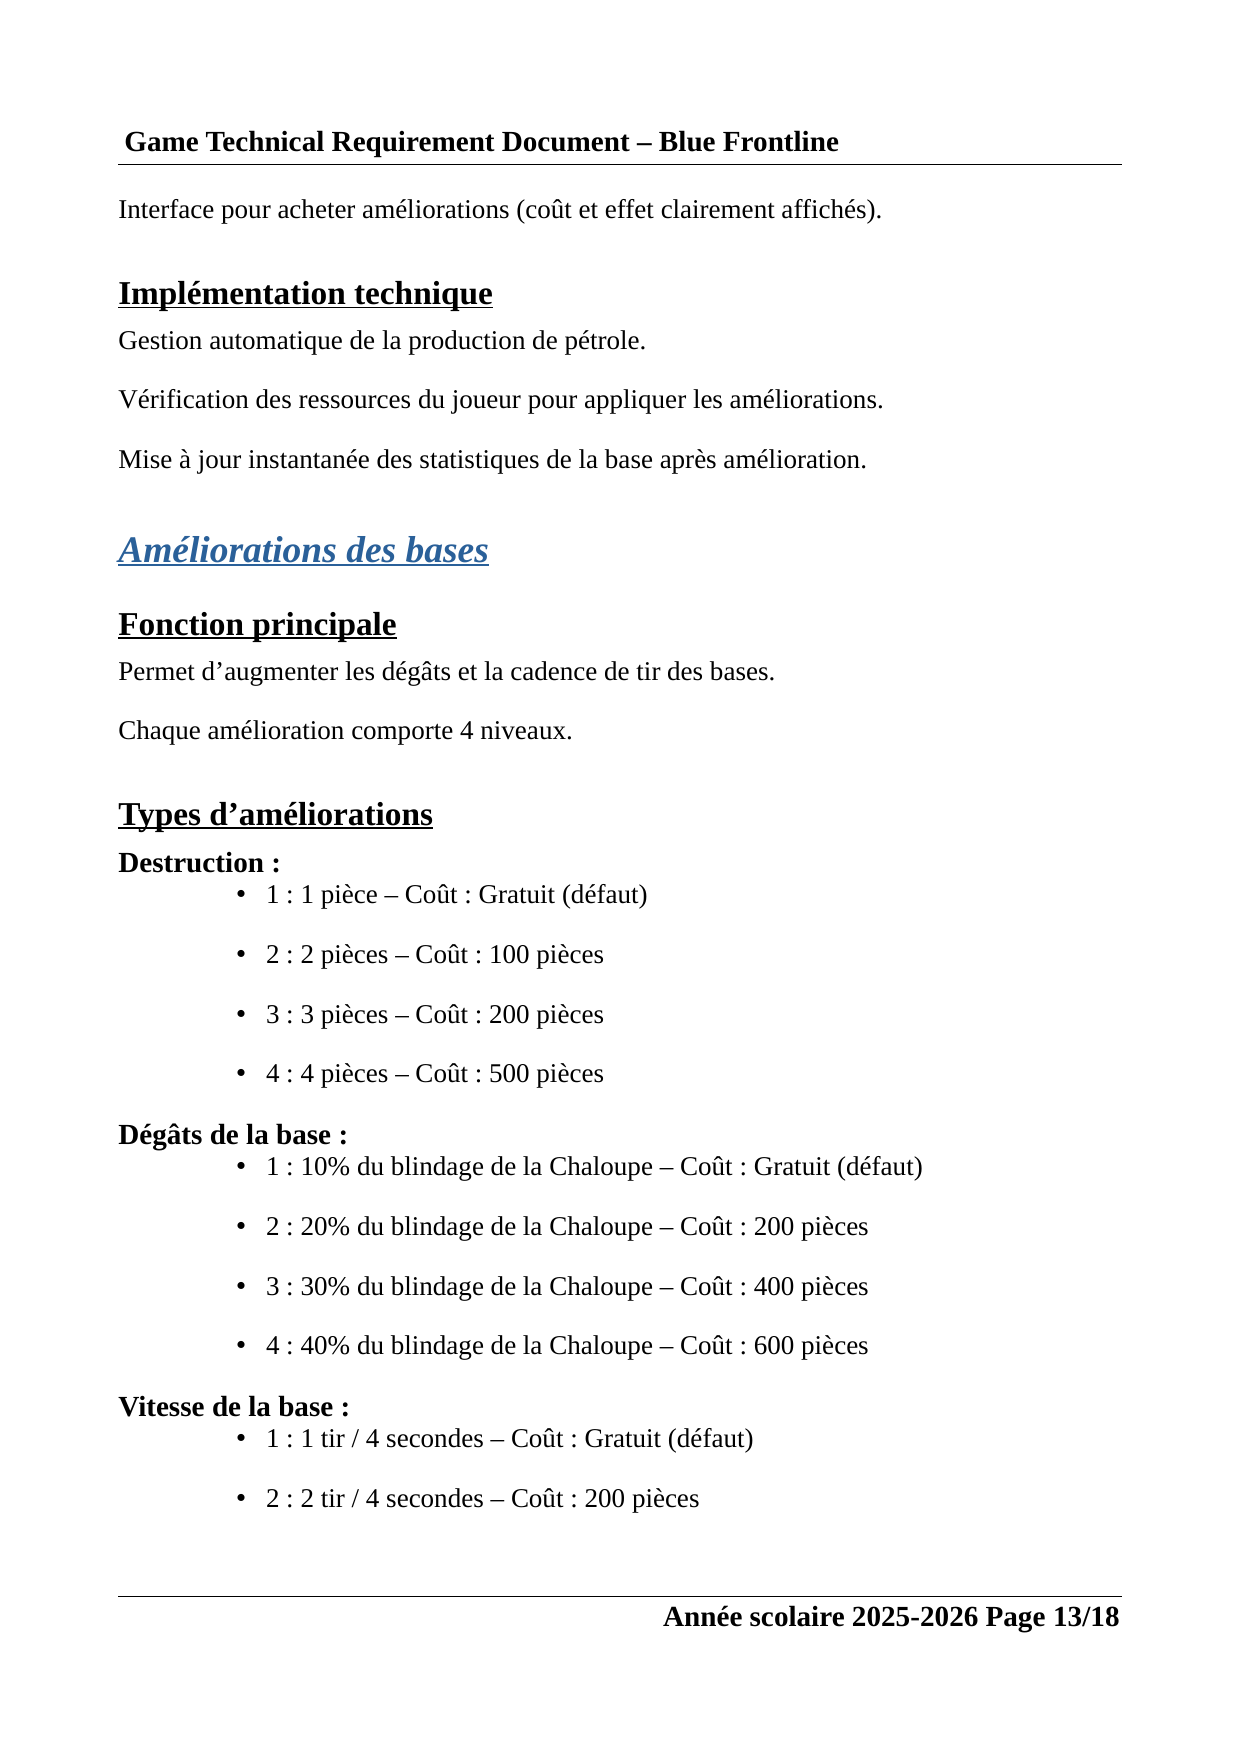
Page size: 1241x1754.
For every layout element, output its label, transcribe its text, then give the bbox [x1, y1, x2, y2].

list 3 : 30% du blindage de la Chaloupe – Coût : 400 pièces [236, 1269, 1122, 1301]
list 3 : 3 pièces – Coût : 200 pièces [236, 998, 1122, 1029]
text Vitesse de la base : [118, 1389, 1122, 1422]
subtitle Implémentation technique [118, 273, 1122, 312]
text Gestion automatique de la production de pétrole. [118, 324, 1122, 355]
list 2 : 20% du blindage de la Chaloupe – Coût : 200 pièces [236, 1210, 1122, 1241]
text Destruction : [118, 845, 1122, 878]
list 1 : 1 pièce – Coût : Gratuit (défaut) [236, 878, 1122, 910]
subtitle Améliorations des bases [118, 527, 1122, 570]
list 2 : 2 pièces – Coût : 100 pièces [236, 938, 1122, 969]
text Chaque amélioration comporte 4 niveaux. [118, 714, 1122, 745]
list 2 : 2 tir / 4 secondes – Coût : 200 pièces [236, 1482, 1122, 1513]
text Permet d’augmenter les dégâts et la cadence de tir des bases. [118, 654, 1122, 686]
text Vérification des ressources du joueur pour appliquer les améliorations. [118, 383, 1122, 415]
subtitle Fonction principale [118, 604, 1122, 642]
list 4 : 40% du blindage de la Chaloupe – Coût : 600 pièces [236, 1329, 1122, 1360]
text Mise à jour instantanée des statistiques de la base après amélioration. [118, 443, 1122, 474]
text Dégâts de la base : [118, 1117, 1122, 1150]
text Interface pour acheter améliorations (coût et effet clairement affichés). [118, 193, 1122, 224]
list 1 : 1 tir / 4 secondes – Coût : Gratuit (défaut) [236, 1422, 1122, 1453]
list 4 : 4 pièces – Coût : 500 pièces [236, 1057, 1122, 1088]
subtitle Types d’améliorations [118, 794, 1122, 832]
list 1 : 10% du blindage de la Chaloupe – Coût : Gratuit (défaut) [236, 1150, 1122, 1182]
